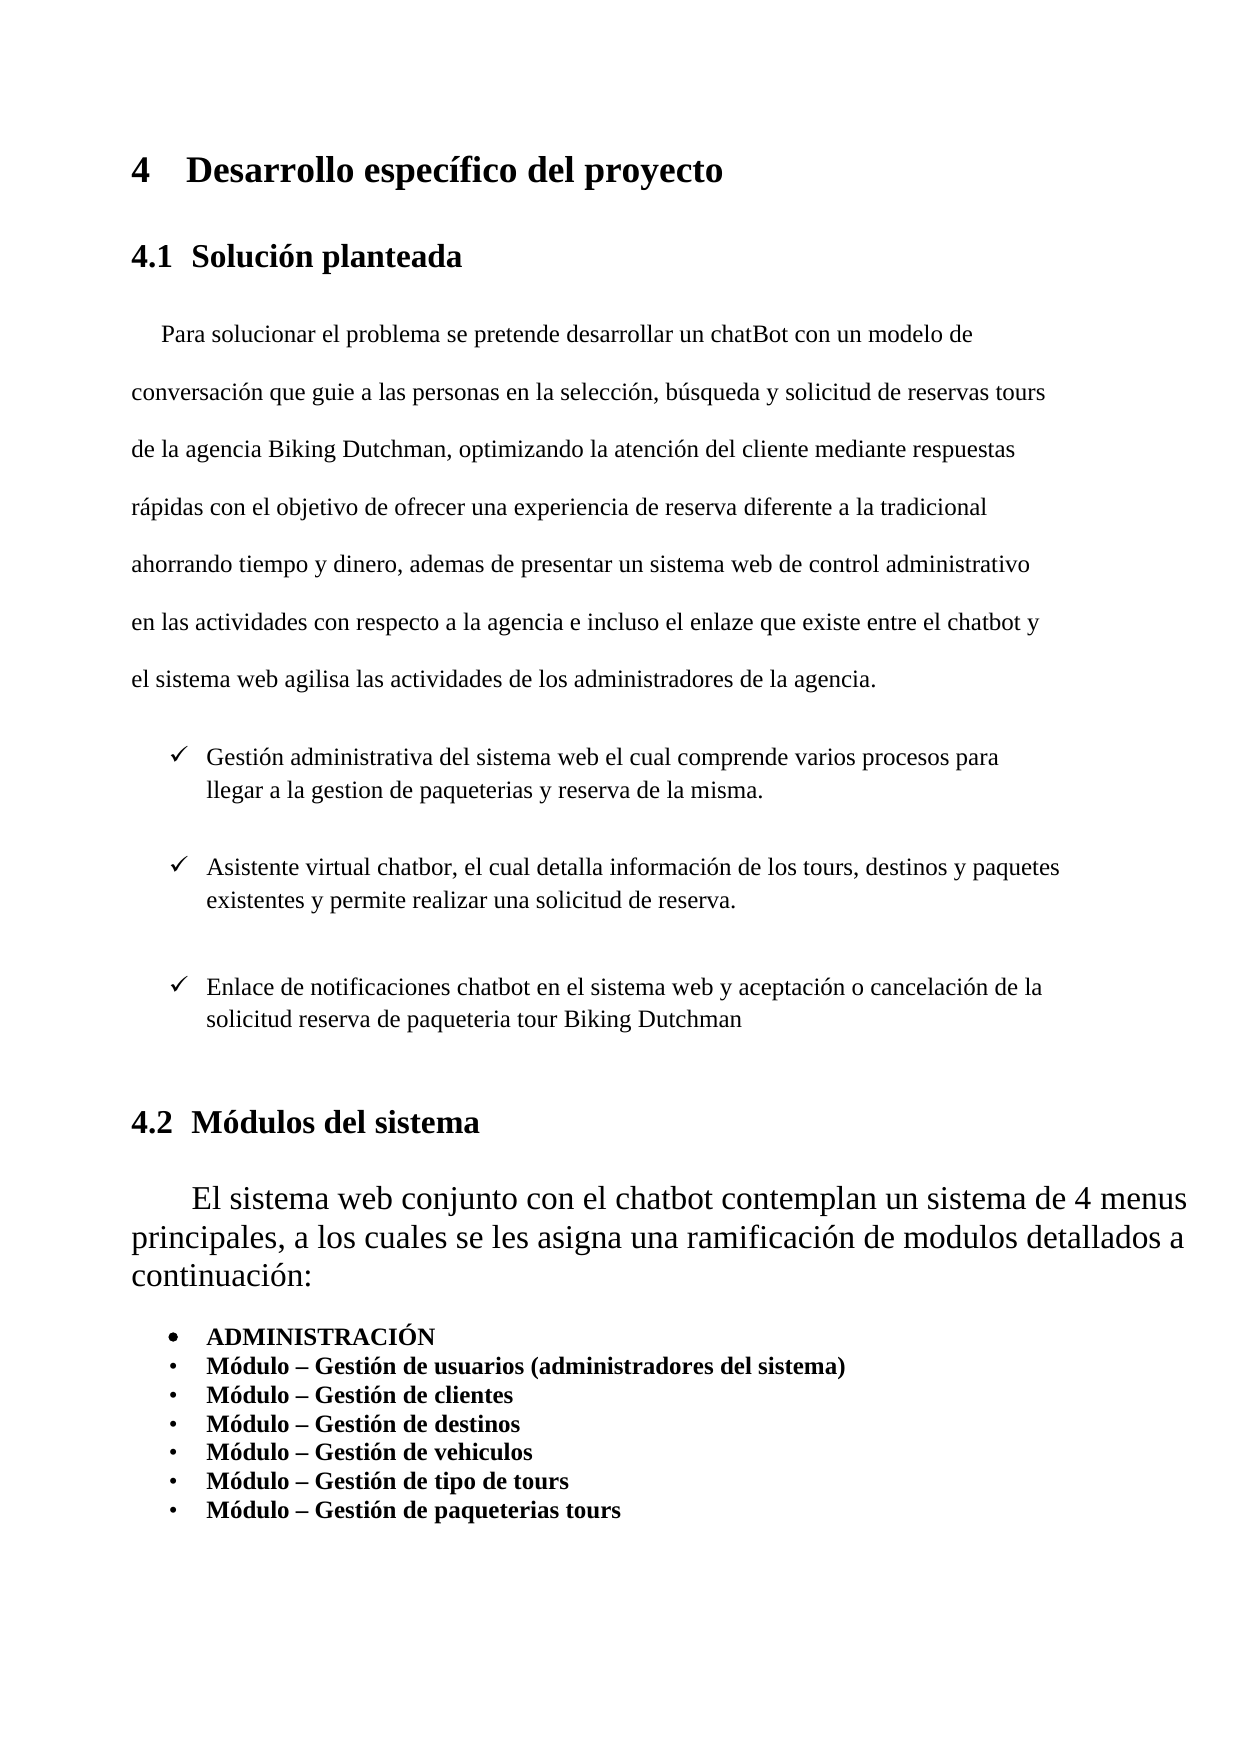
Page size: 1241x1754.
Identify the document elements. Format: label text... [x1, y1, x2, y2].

list Asistente virtual chatbor, el cual detalla información de los tours, destinos y paquetes existentes y permite realizar una solicitud de reserva. [169, 852, 1078, 913]
subtitle Módulos del sistema [131, 1102, 1194, 1140]
subtitle Módulo – Gestión de vehiculos [169, 1437, 1194, 1466]
list Gestión administrativa del sistema web el cual comprende varios procesos para llegar a la gestion de paqueterias y reserva de la misma. [169, 742, 1052, 804]
subtitle Módulo – Gestión de paqueterias tours [169, 1495, 1194, 1524]
subtitle Módulo – Gestión de tipo de tours [169, 1466, 1194, 1495]
subtitle Desarrollo específico del proyecto [131, 147, 1194, 190]
subtitle Módulo – Gestión de destinos [169, 1409, 1194, 1437]
text Para solucionar el problema se pretende desarrollar un chatBot con un modelo de conversación que guie a las personas en la selección, búsqueda y solicitud de reservas tours de la agencia Biking Dutchman, optimizando la atención del cliente mediante respuestas rápidas con el objetivo de ofrecer una experiencia de reserva diferente a la tradicional ahorrando tiempo y dinero, ademas de presentar un sistema web de control administrativo en las actividades con respecto a la agencia e incluso el enlaze que existe entre el chatbot y el sistema web agilisa las actividades de los administradores de la agencia. [131, 319, 1051, 693]
subtitle El sistema web conjunto con el chatbot contemplan un sistema de 4 menus principales, a los cuales se les asigna una ramificación de modulos detallados a continuación: [131, 1179, 1194, 1294]
subtitle Módulo – Gestión de clientes [169, 1380, 1194, 1409]
subtitle Solución planteada [131, 237, 1194, 275]
list Enlace de notificaciones chatbot en el sistema web y aceptación o cancelación de la solicitud reserva de paqueteria tour Biking Dutchman [169, 972, 1078, 1033]
subtitle ADMINISTRACIÓN [169, 1322, 1194, 1351]
subtitle Módulo – Gestión de usuarios (administradores del sistema) [169, 1351, 1194, 1380]
